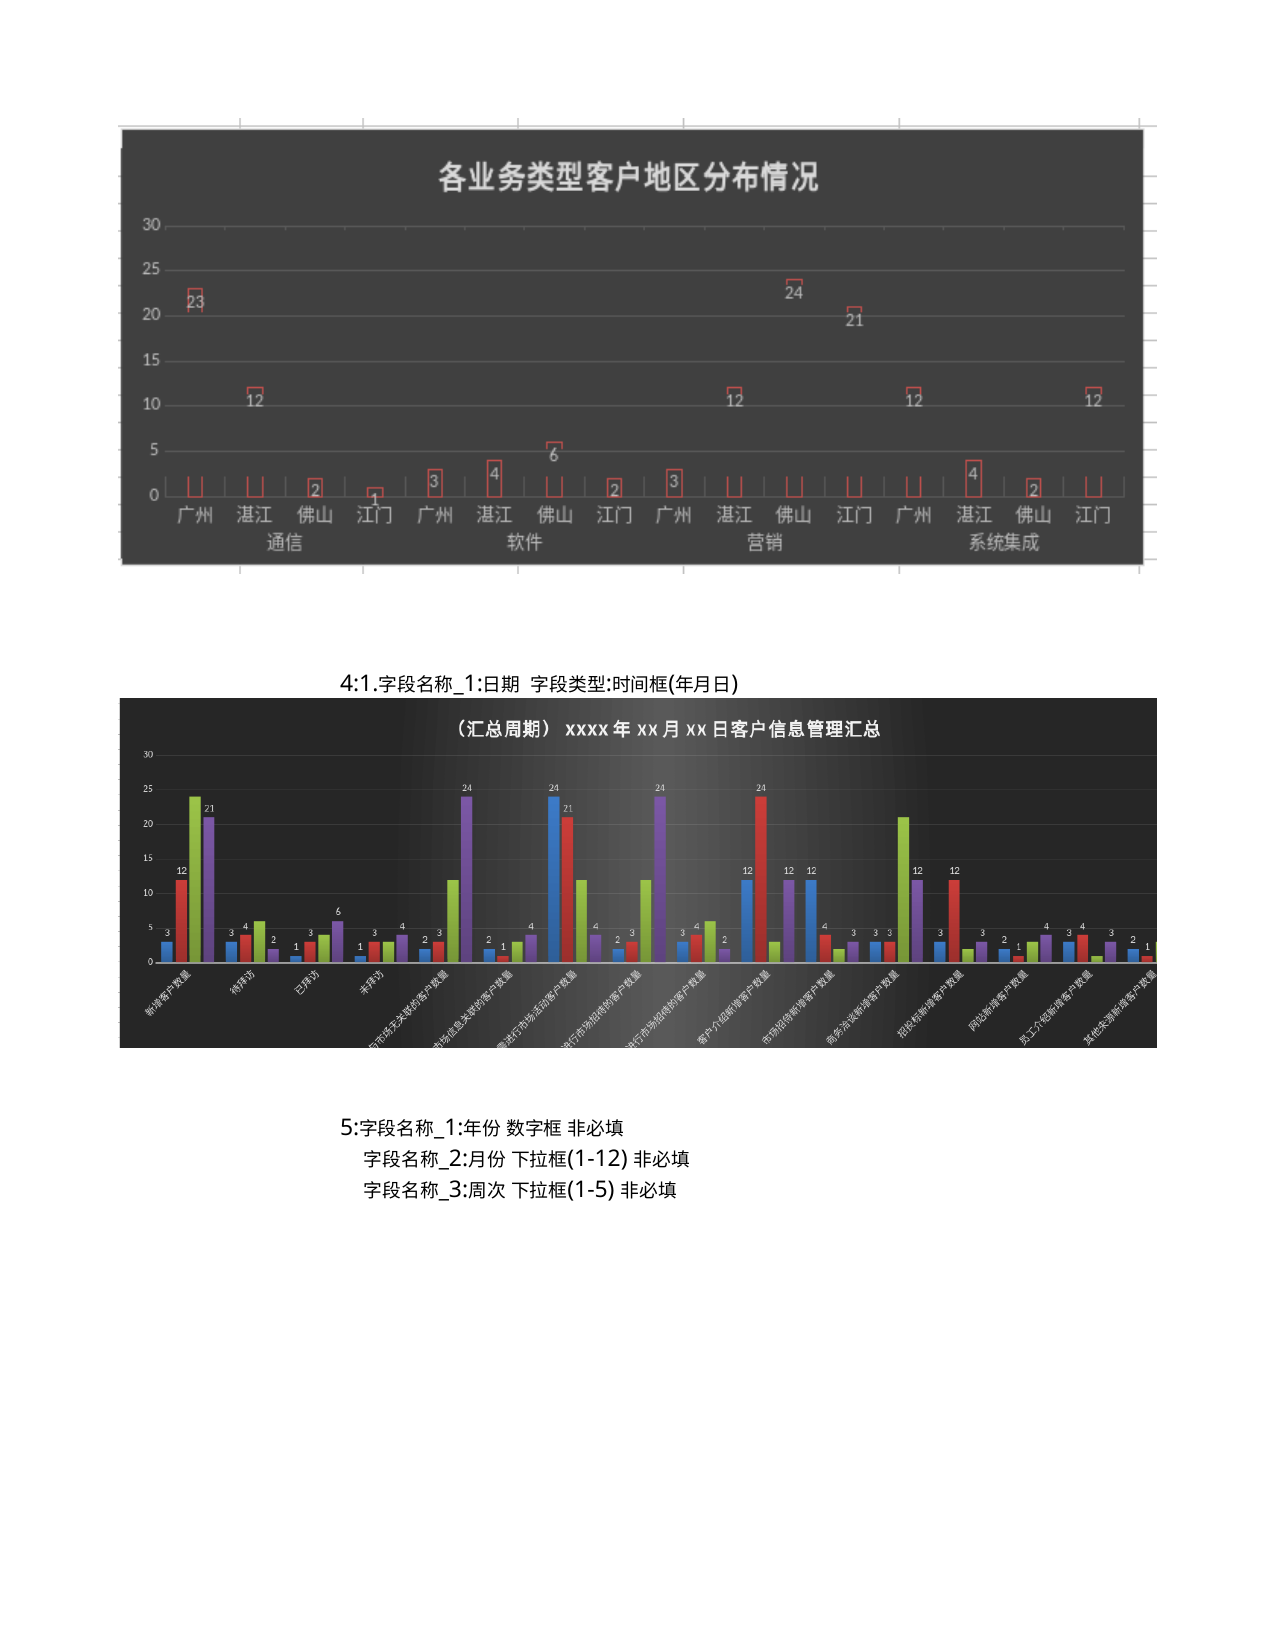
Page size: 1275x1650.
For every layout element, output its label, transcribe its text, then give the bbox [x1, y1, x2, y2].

picture [118, 118, 1157, 574]
text 4:1.字段名称_1:日期 字段类型:时间框(年月日) [118, 667, 1157, 698]
text 5:字段名称_1:年份 数字框 非必填 [118, 1110, 1157, 1142]
text 字段名称_3:周次 下拉框(1-5) 非必填 [118, 1173, 1157, 1204]
text 字段名称_2:月份 下拉框(1-12) 非必填 [118, 1142, 1157, 1173]
picture [118, 698, 1157, 1048]
